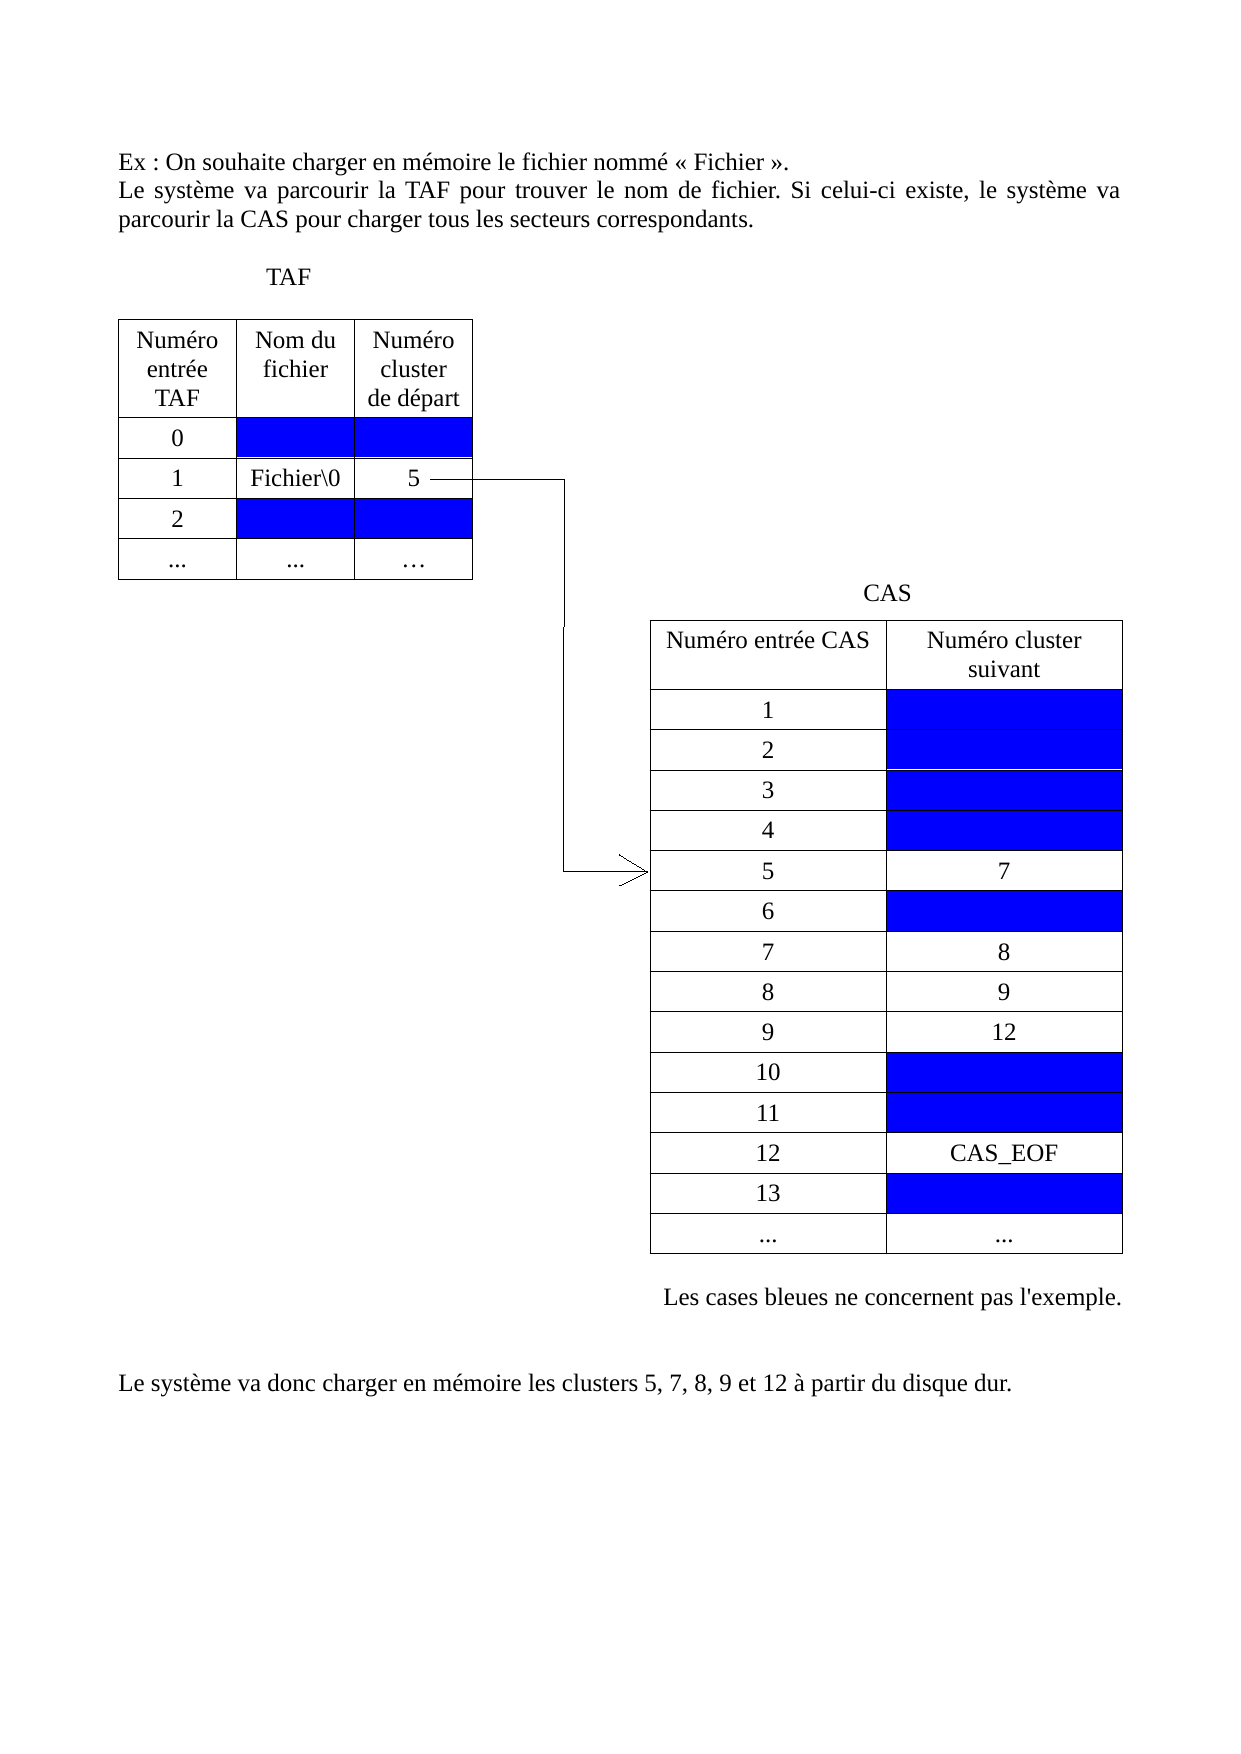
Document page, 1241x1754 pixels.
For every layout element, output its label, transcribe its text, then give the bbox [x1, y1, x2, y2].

table_cell 9 [887, 972, 1122, 1011]
table_cell [355, 418, 472, 457]
table_cell 3 [651, 771, 886, 810]
table_cell 12 [651, 1133, 886, 1173]
text Le système va donc charger en mémoire les clusters 5, 7, 8, 9 et 12 à partir du disque dur. [118, 1368, 1122, 1397]
table_header Numéro cluster de départ [355, 320, 472, 417]
table_cell 7 [887, 851, 1122, 890]
table_cell 8 [651, 972, 886, 1011]
table_cell [237, 499, 354, 538]
text TAF [118, 262, 1122, 291]
table_cell … [355, 539, 472, 578]
table_cell [887, 1174, 1122, 1213]
table_cell [887, 771, 1122, 810]
table_cell 0 [119, 418, 236, 457]
table_cell ... [887, 1214, 1122, 1253]
text Les cases bleues ne concernent pas l'exemple. [118, 1282, 1122, 1311]
table_cell 10 [651, 1053, 886, 1092]
table_cell 6 [651, 891, 886, 931]
table_cell 1 [651, 690, 886, 729]
table_header Nom du fichier [237, 320, 354, 417]
table_cell 2 [119, 499, 236, 538]
table_header Numéro cluster suivant [887, 621, 1122, 689]
table_cell CAS_EOF [887, 1133, 1122, 1173]
table_cell 7 [651, 932, 886, 971]
table_cell 9 [651, 1012, 886, 1052]
text [118, 578, 564, 607]
table_cell [887, 1093, 1122, 1132]
table_cell [887, 1053, 1122, 1092]
table_cell 5 [651, 851, 886, 890]
table_cell 11 [651, 1093, 886, 1132]
table_cell [887, 811, 1122, 850]
table_cell [887, 690, 1122, 729]
text Ex : On souhaite charger en mémoire le fichier nommé « Fichier ». [118, 147, 1122, 176]
table_cell [237, 418, 354, 457]
table_cell 8 [887, 932, 1122, 971]
table_cell Fichier\0 [237, 459, 354, 498]
table_cell 2 [651, 730, 886, 769]
text CAS [565, 578, 1122, 607]
table_header Numéro entrée CAS [651, 621, 886, 689]
table_cell 13 [651, 1174, 886, 1213]
table_cell 1 [119, 459, 236, 498]
table_cell ... [119, 539, 236, 578]
table_cell [887, 891, 1122, 931]
text Le système va parcourir la TAF pour trouver le nom de fichier. Si celui-ci existe, le système va parcourir la CAS pour charger tous les secteurs correspondants. [118, 176, 1122, 233]
table_cell [887, 730, 1122, 769]
table_cell ... [237, 539, 354, 578]
table_cell 4 [651, 811, 886, 850]
table_cell 5 [355, 459, 472, 498]
table_cell ... [651, 1214, 886, 1253]
table_header Numéro entrée TAF [119, 320, 236, 417]
table_cell [355, 499, 472, 538]
table_cell 12 [887, 1012, 1122, 1052]
